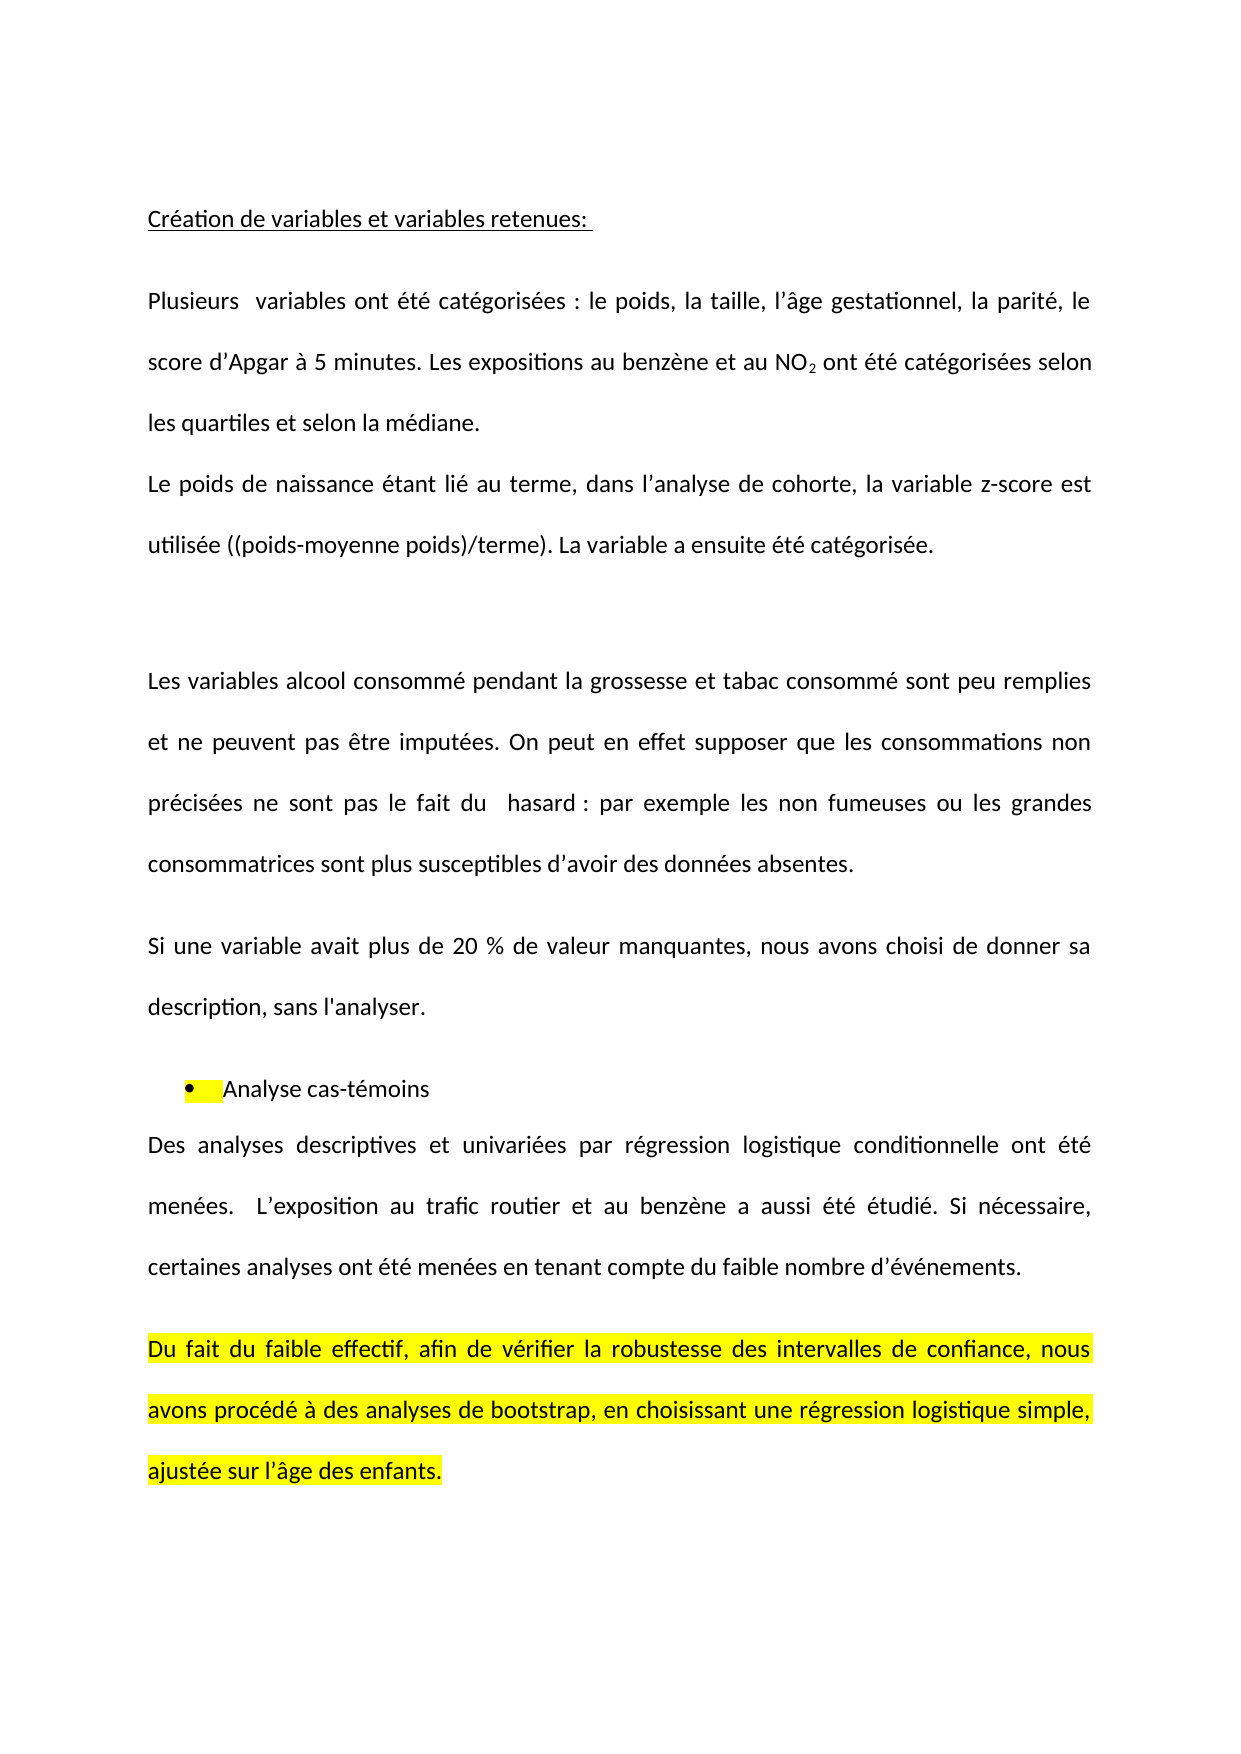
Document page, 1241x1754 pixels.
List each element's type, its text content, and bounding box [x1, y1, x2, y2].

list Analyse cas-témoins [185, 1073, 1093, 1103]
text Du fait du faible effectif, afin de vérifier la robustesse des intervalles de confiance, nous avons procédé à des analyses de bootstrap, en choisissant une régression logistique simple, ajustée sur l’âge des enfants. [148, 1333, 1093, 1485]
text Les variables alcool consommé pendant la grossesse et tabac consommé sont peu remplies et ne peuvent pas être imputées. On peut en effet supposer que les consommations non précisées ne sont pas le fait du hasard : par exemple les non fumeuses ou les grandes consommatrices sont plus susceptibles d’avoir des données absentes. [148, 665, 1093, 879]
text Création de variables et variables retenues: [148, 204, 1093, 234]
text Des analyses descriptives et univariées par régression logistique conditionnelle ont été menées. L’exposition au trafic routier et au benzène a aussi été étudié. Si nécessaire, certaines analyses ont été menées en tenant compte du faible nombre d’événements. [148, 1129, 1093, 1281]
text Si une variable avait plus de 20 % de valeur manquantes, nous avons choisi de donner sa description, sans l'analyser. [148, 930, 1093, 1022]
text Plusieurs variables ont été catégorisées : le poids, la taille, l’âge gestationnel, la parité, le score d’Apgar à 5 minutes. Les expositions au benzène et au NO2 ont été catégorisées selon les quartiles et selon la médiane. Le poids de naissance étant lié au terme, dans l’analyse de cohorte, la variable z-score est utilisée ((poids-moyenne poids)/terme). La variable a ensuite été catégorisée. [148, 286, 1093, 616]
